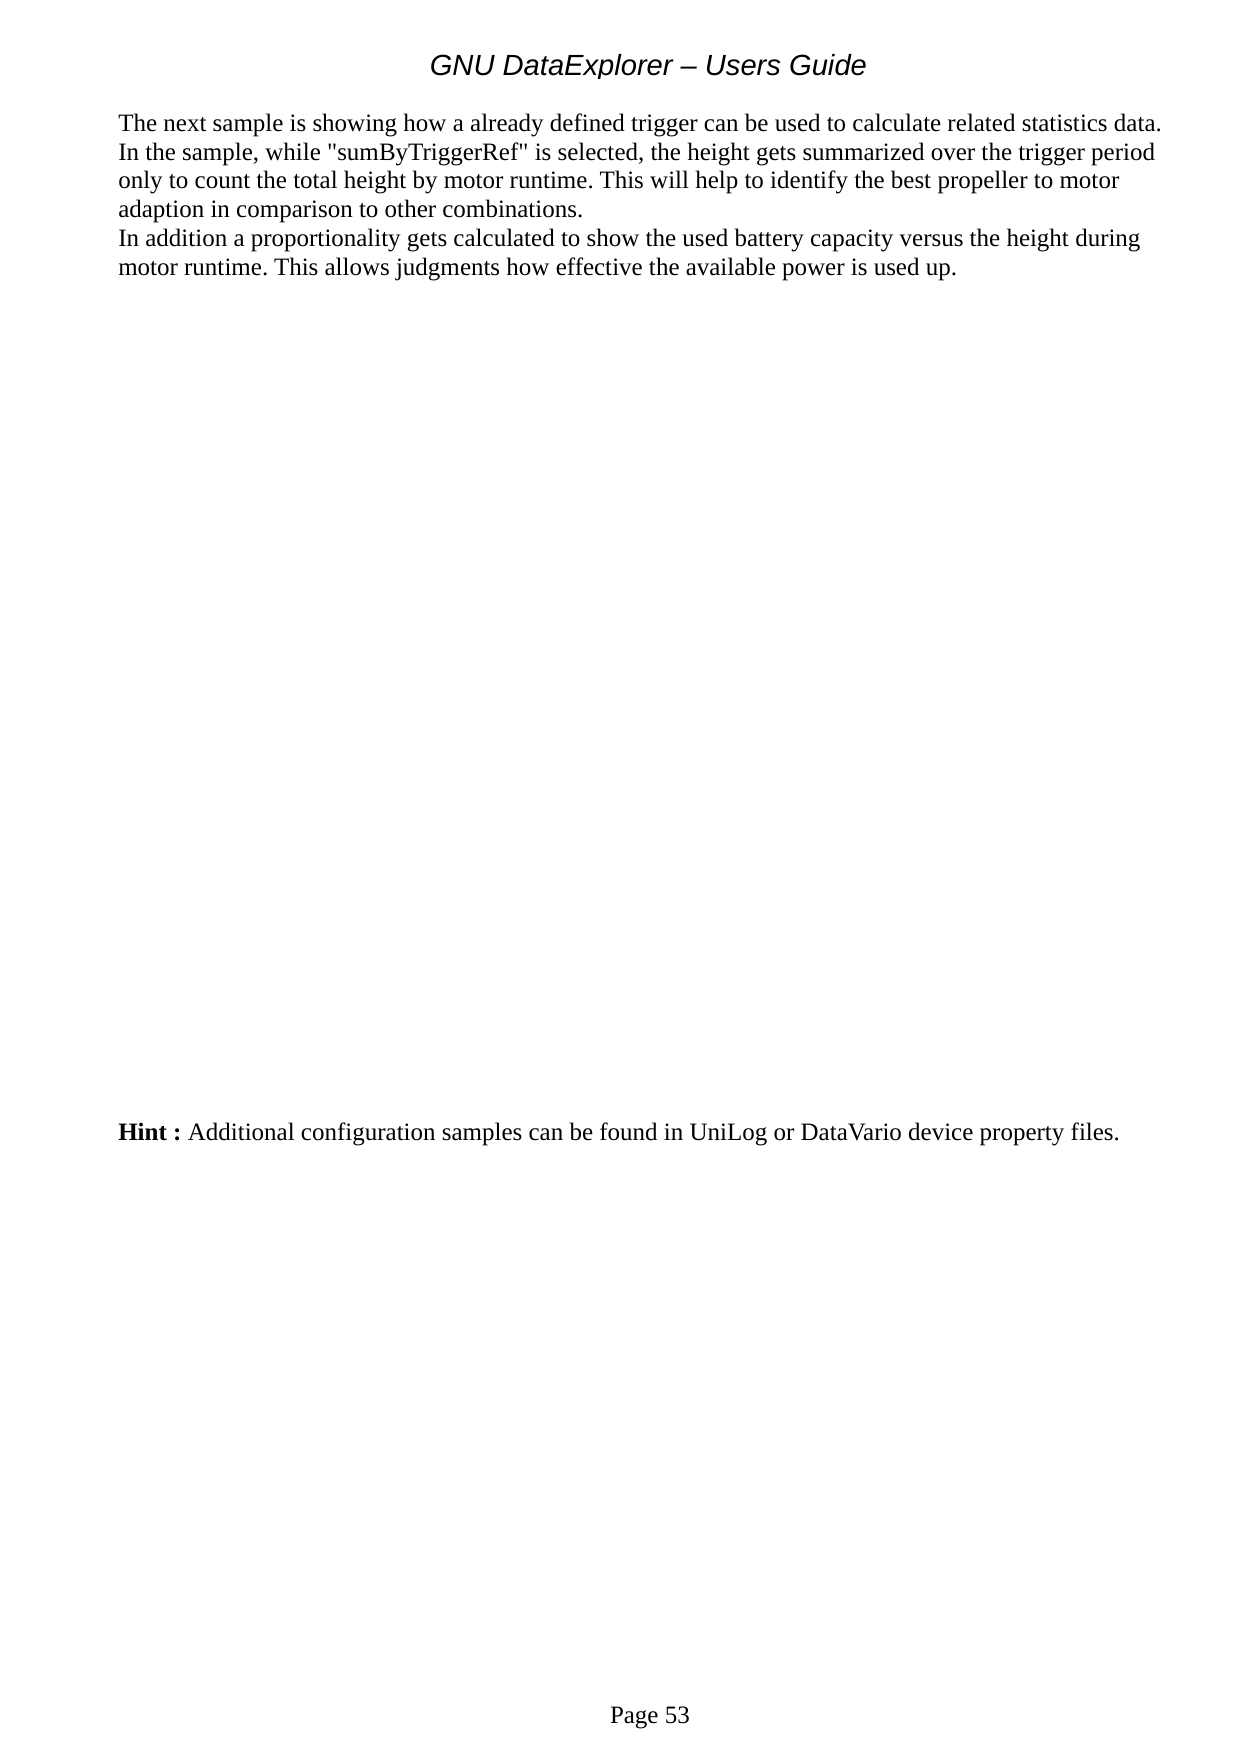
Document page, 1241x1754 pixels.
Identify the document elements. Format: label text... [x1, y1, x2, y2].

text The next sample is showing how a already defined trigger can be used to calculate related statistics data. In the sample, while "sumByTriggerRef" is selected, the height gets summarized over the trigger period only to count the total height by motor runtime. This will help to identify the best propeller to motor adaption in comparison to other combinations. In addition a proportionality gets calculated to show the used battery capacity versus the height during motor runtime. This allows judgments how effective the available power is used up. [118, 108, 1181, 280]
text Hint : Additional configuration samples can be found in UniLog or DataVario device property files. [118, 293, 1181, 1146]
